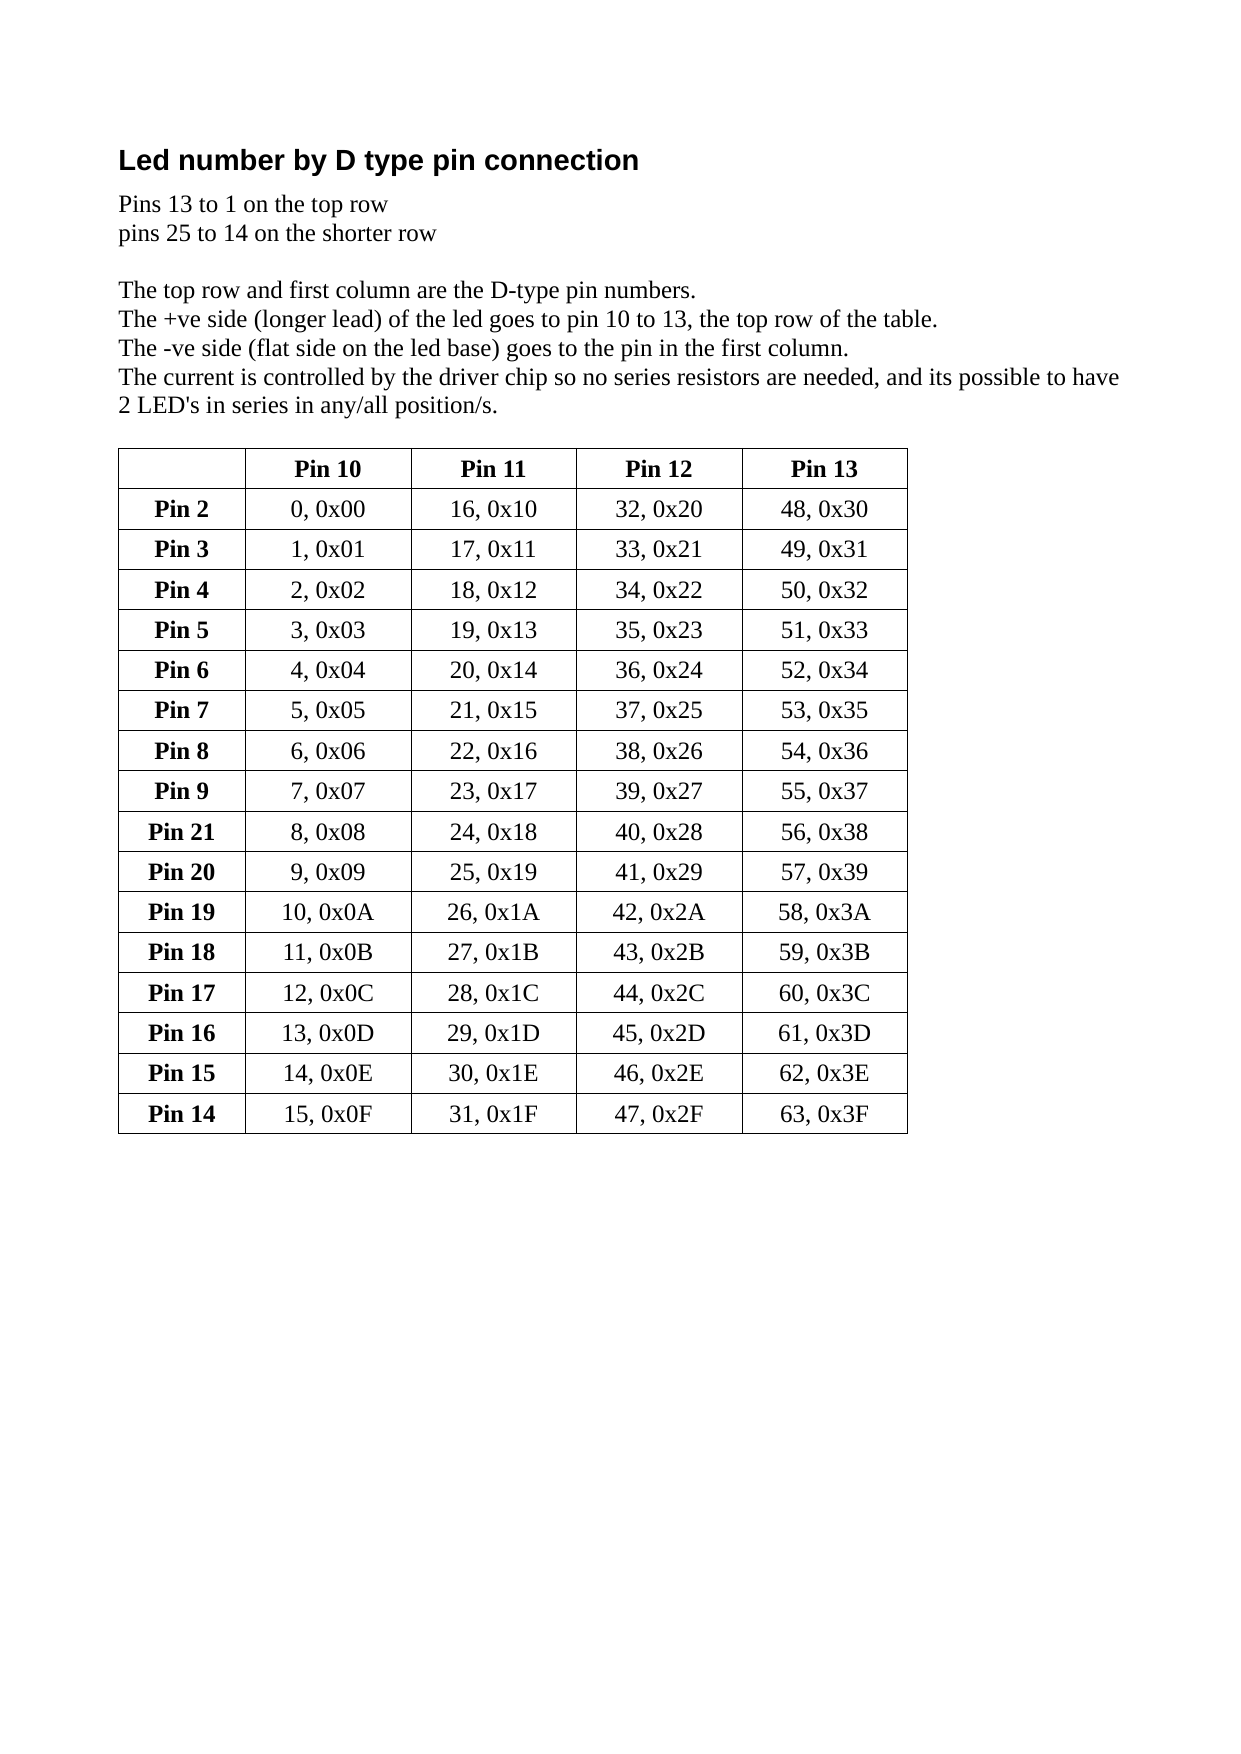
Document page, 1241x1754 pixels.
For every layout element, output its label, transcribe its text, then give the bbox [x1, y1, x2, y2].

table_cell 4, 0x04 [246, 651, 411, 690]
table_cell Pin 3 [119, 530, 245, 569]
table_header Pin 11 [412, 449, 576, 488]
table_cell 47, 0x2F [577, 1094, 742, 1133]
table_cell 44, 0x2C [577, 973, 742, 1012]
table_cell 17, 0x11 [412, 530, 576, 569]
table_cell 33, 0x21 [577, 530, 742, 569]
table_cell 53, 0x35 [743, 691, 907, 730]
text The +ve side (longer lead) of the led goes to pin 10 to 13, the top row of the table. [118, 304, 1122, 333]
table_cell Pin 8 [119, 731, 245, 770]
table_cell 14, 0x0E [246, 1054, 411, 1093]
table_cell Pin 2 [119, 489, 245, 528]
text pins 25 to 14 on the shorter row [118, 218, 1122, 247]
table_cell 30, 0x1E [412, 1054, 576, 1093]
table_cell 29, 0x1D [412, 1013, 576, 1053]
table_cell 55, 0x37 [743, 771, 907, 811]
table_cell 16, 0x10 [412, 489, 576, 528]
table_cell Pin 15 [119, 1054, 245, 1093]
text Pins 13 to 1 on the top row [118, 189, 1122, 218]
table_cell 2, 0x02 [246, 570, 411, 609]
table_cell 23, 0x17 [412, 771, 576, 811]
table_cell 0, 0x00 [246, 489, 411, 528]
table_cell Pin 17 [119, 973, 245, 1012]
table_cell 38, 0x26 [577, 731, 742, 770]
table_cell 25, 0x19 [412, 852, 576, 891]
table_cell Pin 14 [119, 1094, 245, 1133]
table_cell Pin 18 [119, 933, 245, 972]
table_cell 7, 0x07 [246, 771, 411, 811]
table_cell 61, 0x3D [743, 1013, 907, 1053]
table_cell 26, 0x1A [412, 892, 576, 932]
table_cell Pin 9 [119, 771, 245, 811]
table_cell 45, 0x2D [577, 1013, 742, 1053]
table_cell 1, 0x01 [246, 530, 411, 569]
table_cell 49, 0x31 [743, 530, 907, 569]
table_cell Pin 4 [119, 570, 245, 609]
table_cell 41, 0x29 [577, 852, 742, 891]
table_cell 5, 0x05 [246, 691, 411, 730]
table_cell 52, 0x34 [743, 651, 907, 690]
table_cell 63, 0x3F [743, 1094, 907, 1133]
table_cell 28, 0x1C [412, 973, 576, 1012]
table_cell 35, 0x23 [577, 610, 742, 649]
table_cell 62, 0x3E [743, 1054, 907, 1093]
table_cell 46, 0x2E [577, 1054, 742, 1093]
text The top row and first column are the D-type pin numbers. [118, 275, 1122, 304]
table_cell 3, 0x03 [246, 610, 411, 649]
table_cell 43, 0x2B [577, 933, 742, 972]
table_cell 36, 0x24 [577, 651, 742, 690]
table_cell Pin 5 [119, 610, 245, 649]
text The -ve side (flat side on the led base) goes to the pin in the first column. [118, 333, 1122, 362]
table_cell 6, 0x06 [246, 731, 411, 770]
table_cell 24, 0x18 [412, 812, 576, 851]
table_cell 54, 0x36 [743, 731, 907, 770]
table_cell 8, 0x08 [246, 812, 411, 851]
table_cell 9, 0x09 [246, 852, 411, 891]
table_cell Pin 7 [119, 691, 245, 730]
table_cell 19, 0x13 [412, 610, 576, 649]
table_cell 51, 0x33 [743, 610, 907, 649]
table_cell 57, 0x39 [743, 852, 907, 891]
table_cell Pin 16 [119, 1013, 245, 1053]
table_cell 20, 0x14 [412, 651, 576, 690]
table_cell 50, 0x32 [743, 570, 907, 609]
table_cell 21, 0x15 [412, 691, 576, 730]
table_cell 11, 0x0B [246, 933, 411, 972]
table_cell 48, 0x30 [743, 489, 907, 528]
table_cell 40, 0x28 [577, 812, 742, 851]
subtitle Led number by D type pin connection [118, 143, 1122, 177]
table_cell 60, 0x3C [743, 973, 907, 1012]
table_cell 31, 0x1F [412, 1094, 576, 1133]
table_header [119, 449, 245, 488]
table_cell 59, 0x3B [743, 933, 907, 972]
table_cell 34, 0x22 [577, 570, 742, 609]
table_cell 18, 0x12 [412, 570, 576, 609]
table_cell 58, 0x3A [743, 892, 907, 932]
table_header Pin 10 [246, 449, 411, 488]
table_cell Pin 21 [119, 812, 245, 851]
table_cell 15, 0x0F [246, 1094, 411, 1133]
table_cell 42, 0x2A [577, 892, 742, 932]
table_cell Pin 20 [119, 852, 245, 891]
table_cell 13, 0x0D [246, 1013, 411, 1053]
table_cell 39, 0x27 [577, 771, 742, 811]
table_cell Pin 19 [119, 892, 245, 932]
table_cell 12, 0x0C [246, 973, 411, 1012]
table_cell 32, 0x20 [577, 489, 742, 528]
table_header Pin 13 [743, 449, 907, 488]
table_header Pin 12 [577, 449, 742, 488]
table_cell 37, 0x25 [577, 691, 742, 730]
table_cell 22, 0x16 [412, 731, 576, 770]
table_cell 56, 0x38 [743, 812, 907, 851]
text The current is controlled by the driver chip so no series resistors are needed, and its possible to have 2 LED's in series in any/all position/s. [118, 362, 1122, 419]
table_cell 10, 0x0A [246, 892, 411, 932]
table_cell Pin 6 [119, 651, 245, 690]
table_cell 27, 0x1B [412, 933, 576, 972]
